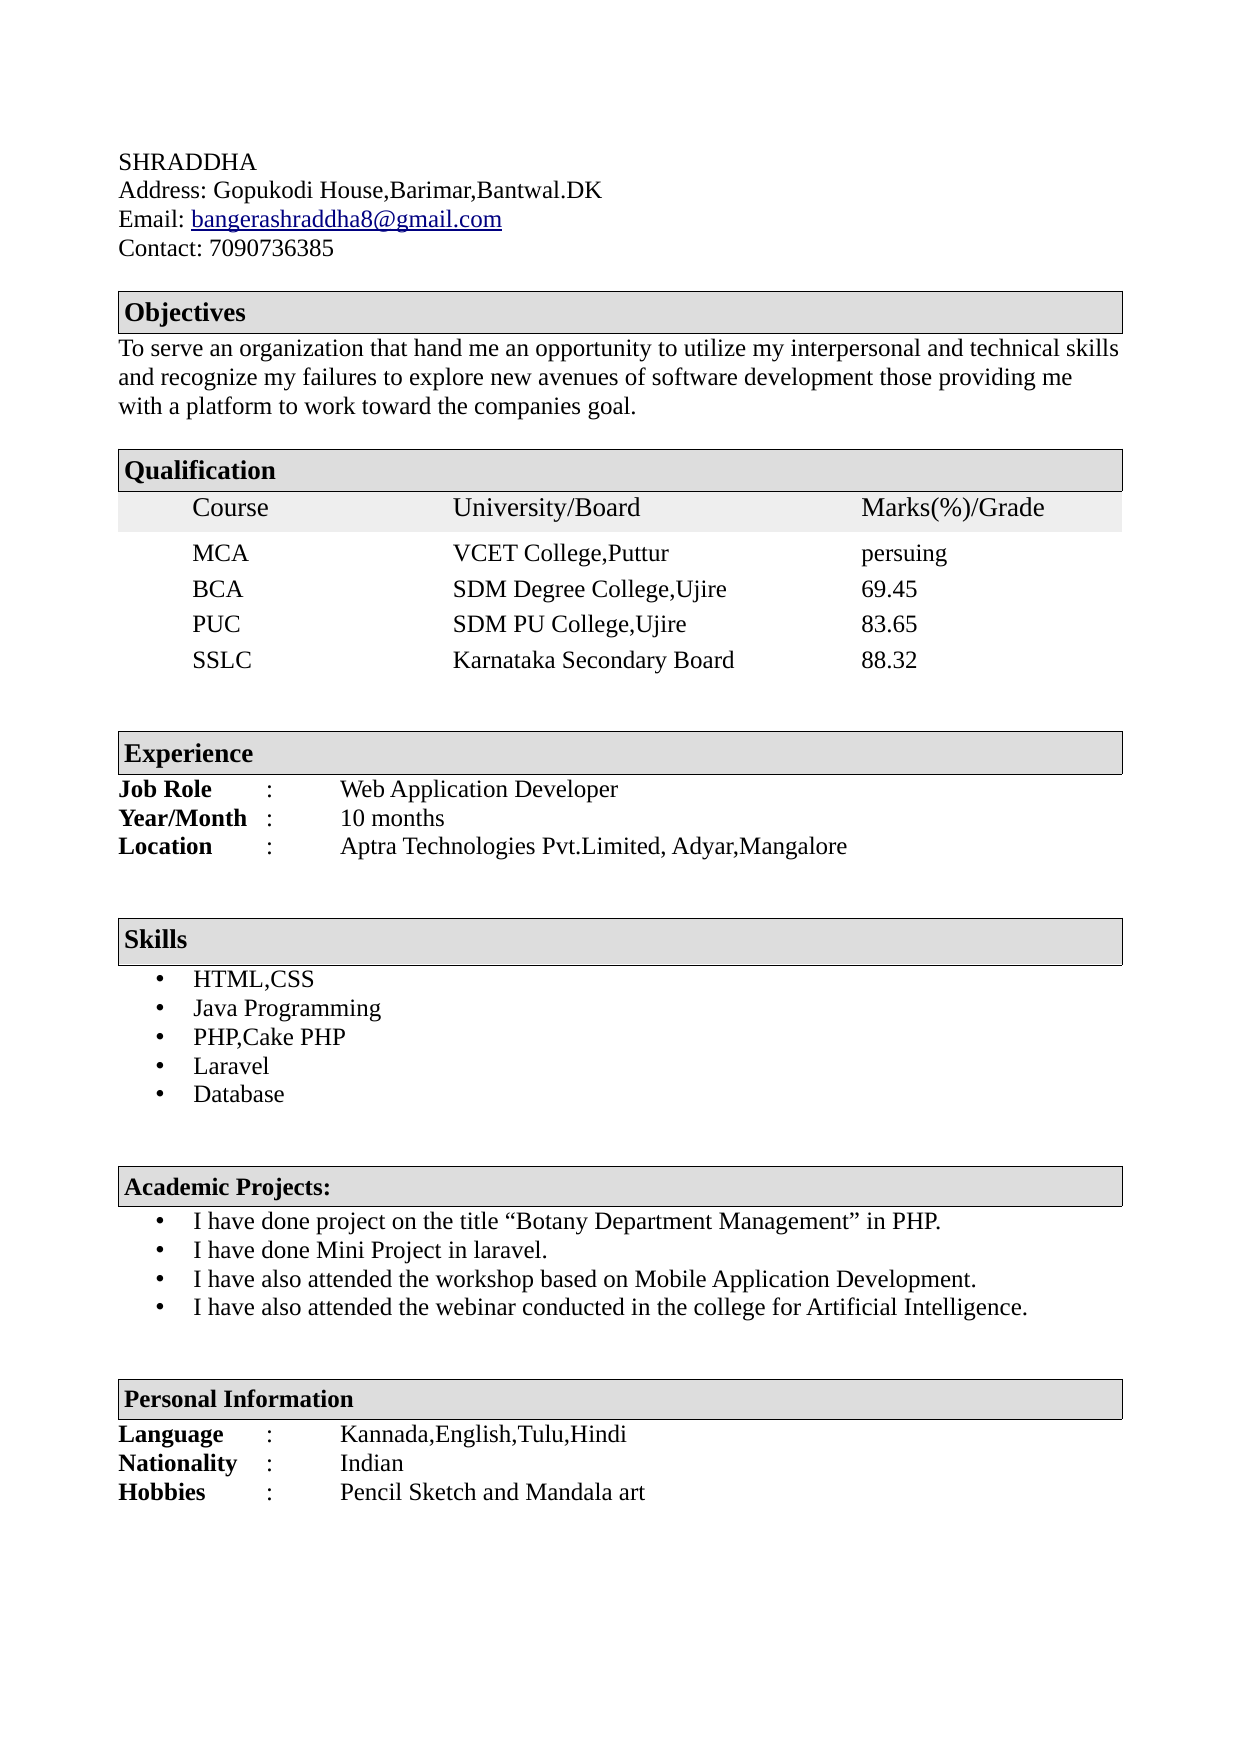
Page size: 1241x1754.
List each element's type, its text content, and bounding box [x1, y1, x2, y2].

table_header Skills [119, 919, 1122, 964]
text Address: Gopukodi House,Barimar,Bantwal.DK [118, 176, 1122, 204]
list Java Programming [156, 993, 1122, 1022]
table_cell SDM Degree College,Ujire [453, 567, 787, 603]
table_header Academic Projects: [119, 1167, 1122, 1206]
list HTML,CSS [156, 966, 1122, 993]
text Location : Aptra Technologies Pvt.Limited, Adyar,Mangalore [118, 831, 1122, 860]
list PHP,Cake PHP [156, 1022, 1122, 1051]
list I have also attended the webinar conducted in the college for Artificial Intelligence. [156, 1292, 1122, 1321]
table_header Objectives [119, 292, 1122, 333]
text Language : Kannada,English,Tulu,Hindi [118, 1420, 1122, 1448]
table_cell Karnataka Secondary Board [453, 638, 787, 673]
table_header Qualification [119, 450, 1122, 491]
table_header Experience [119, 732, 1122, 774]
list Laravel [156, 1051, 1122, 1079]
table_cell 69.45 [787, 567, 1122, 603]
text Contact: 7090736385 [118, 233, 1122, 262]
text Year/Month : 10 months [118, 803, 1122, 831]
table_cell BCA [118, 567, 453, 603]
text SHRADDHA [118, 147, 1122, 176]
table_cell persuing [787, 532, 1122, 567]
list I have done project on the title “Botany Department Management” in PHP. [156, 1207, 1122, 1235]
text Hobbies : Pencil Sketch and Mandala art [118, 1477, 1122, 1505]
table_cell VCET College,Puttur [453, 532, 787, 567]
table_header Course [118, 492, 453, 532]
table_cell SSLC [118, 638, 453, 673]
list I have also attended the workshop based on Mobile Application Development. [156, 1264, 1122, 1292]
text Nationality : Indian [118, 1448, 1122, 1477]
text Job Role : Web Application Developer [118, 775, 1122, 803]
table_header Personal Information [119, 1380, 1122, 1419]
table_header Marks(%)/Grade [787, 492, 1122, 532]
list I have done Mini Project in laravel. [156, 1235, 1122, 1264]
table_header University/Board [453, 492, 787, 532]
text Email: bangerashraddha8@gmail.com [118, 204, 1122, 233]
list Database [156, 1079, 1122, 1108]
table_cell 88.32 [787, 638, 1122, 673]
table_cell MCA [118, 532, 453, 567]
text To serve an organization that hand me an opportunity to utilize my interpersonal and technical skills and recognize my failures to explore new avenues of software development those providing me with a platform to work toward the companies goal. [118, 334, 1122, 420]
table_cell PUC [118, 603, 453, 638]
table_cell SDM PU College,Ujire [453, 603, 787, 638]
table_cell 83.65 [787, 603, 1122, 638]
